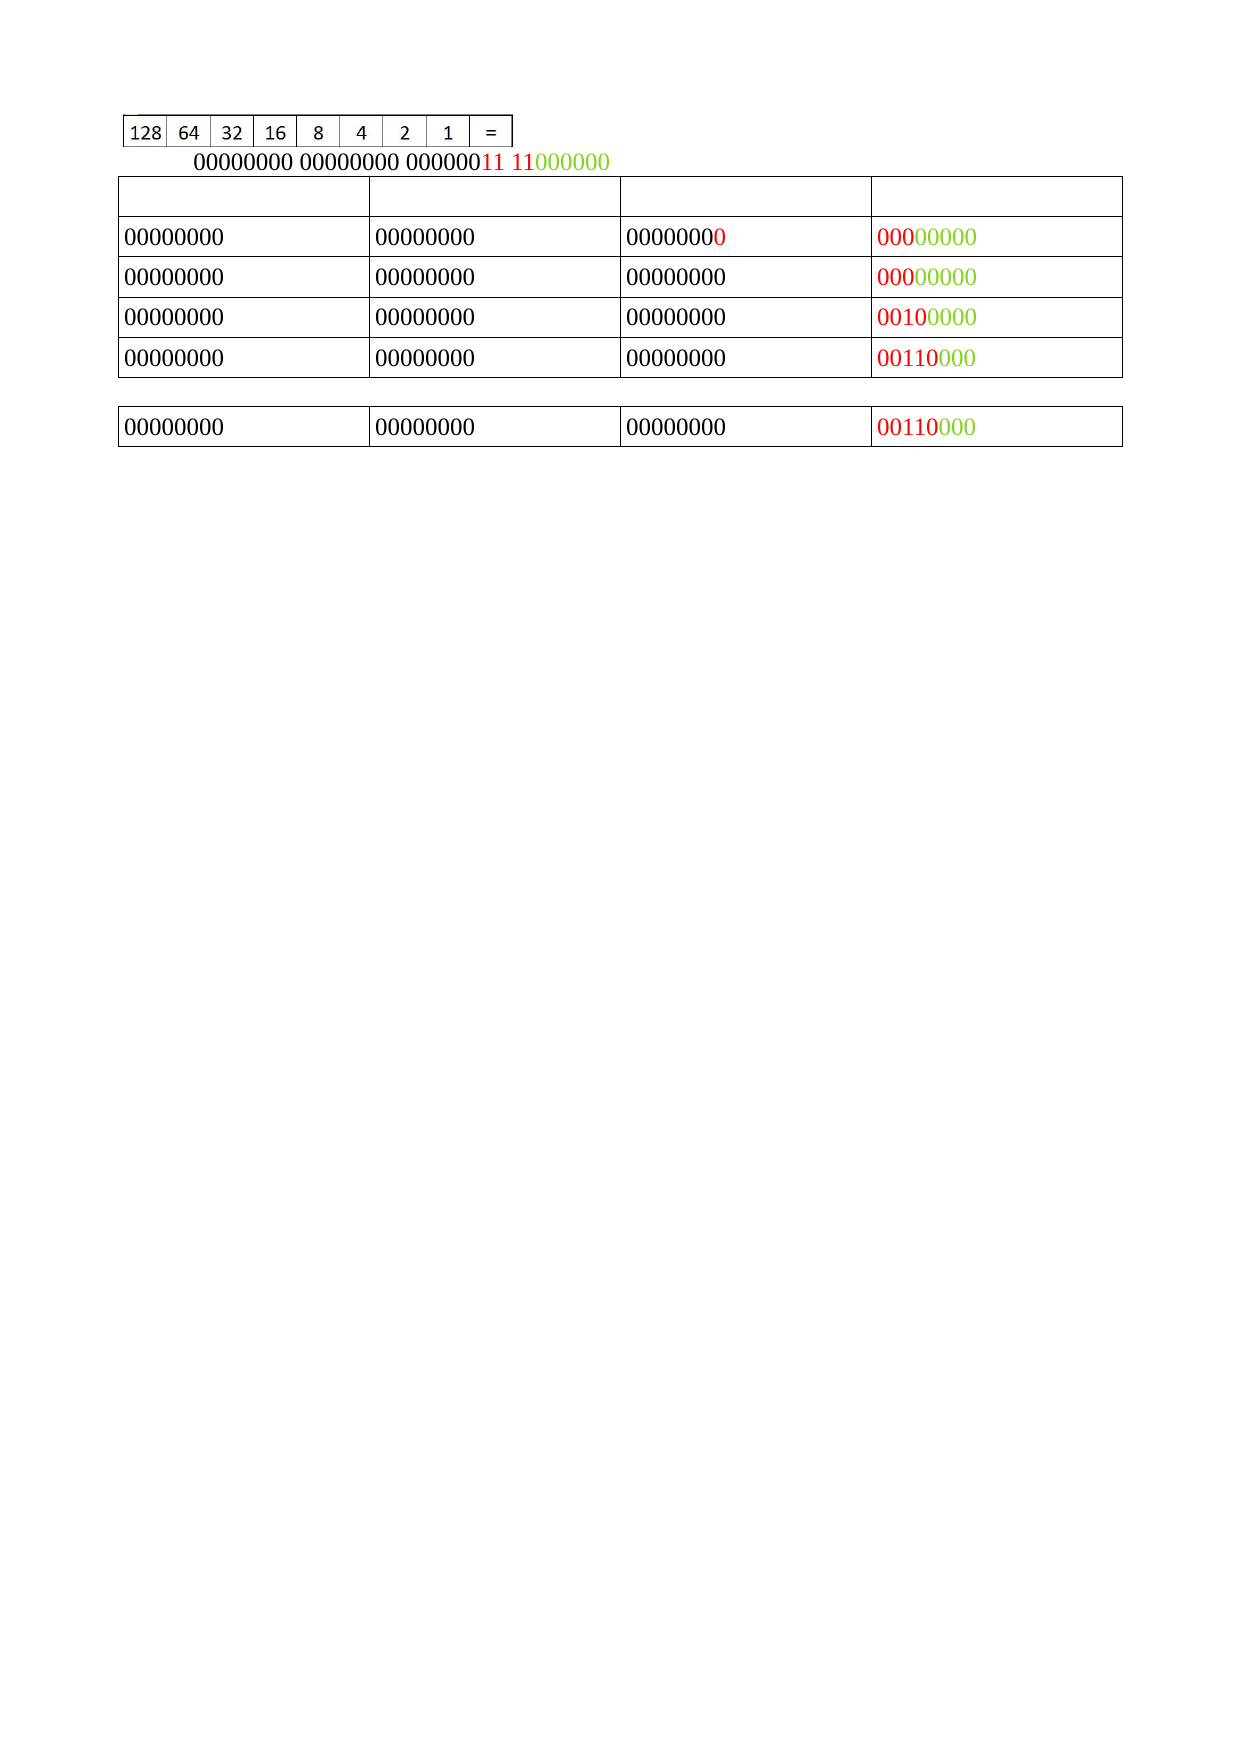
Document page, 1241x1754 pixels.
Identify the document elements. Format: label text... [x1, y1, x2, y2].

table_header 00000000 [621, 407, 871, 446]
table_cell 00000000 [621, 217, 871, 256]
table_cell 00000000 [872, 217, 1122, 256]
table_cell 00000000 [621, 257, 871, 297]
table_header [872, 177, 1122, 216]
table_cell 00000000 [370, 338, 620, 377]
table_cell 00000000 [119, 298, 369, 337]
table_cell 00000000 [119, 338, 369, 377]
table_header 00000000 [370, 407, 620, 446]
table_cell 00000000 [621, 298, 871, 337]
table_cell 00110000 [872, 338, 1122, 377]
table_header [370, 177, 620, 216]
table_cell 00000000 [872, 257, 1122, 297]
table_header [119, 177, 369, 216]
table_cell 00000000 [370, 257, 620, 297]
table_cell 00000000 [119, 217, 369, 256]
table_cell 00100000 [872, 298, 1122, 337]
list 00000000 00000000 00000011 11000000 [156, 147, 1122, 176]
table_header 00000000 [119, 407, 369, 446]
table_header 00110000 [872, 407, 1122, 446]
table_cell 00000000 [621, 338, 871, 377]
table_cell 00000000 [370, 217, 620, 256]
table_cell 00000000 [119, 257, 369, 297]
table_header [621, 177, 871, 216]
picture [117, 113, 522, 147]
table_cell 00000000 [370, 298, 620, 337]
